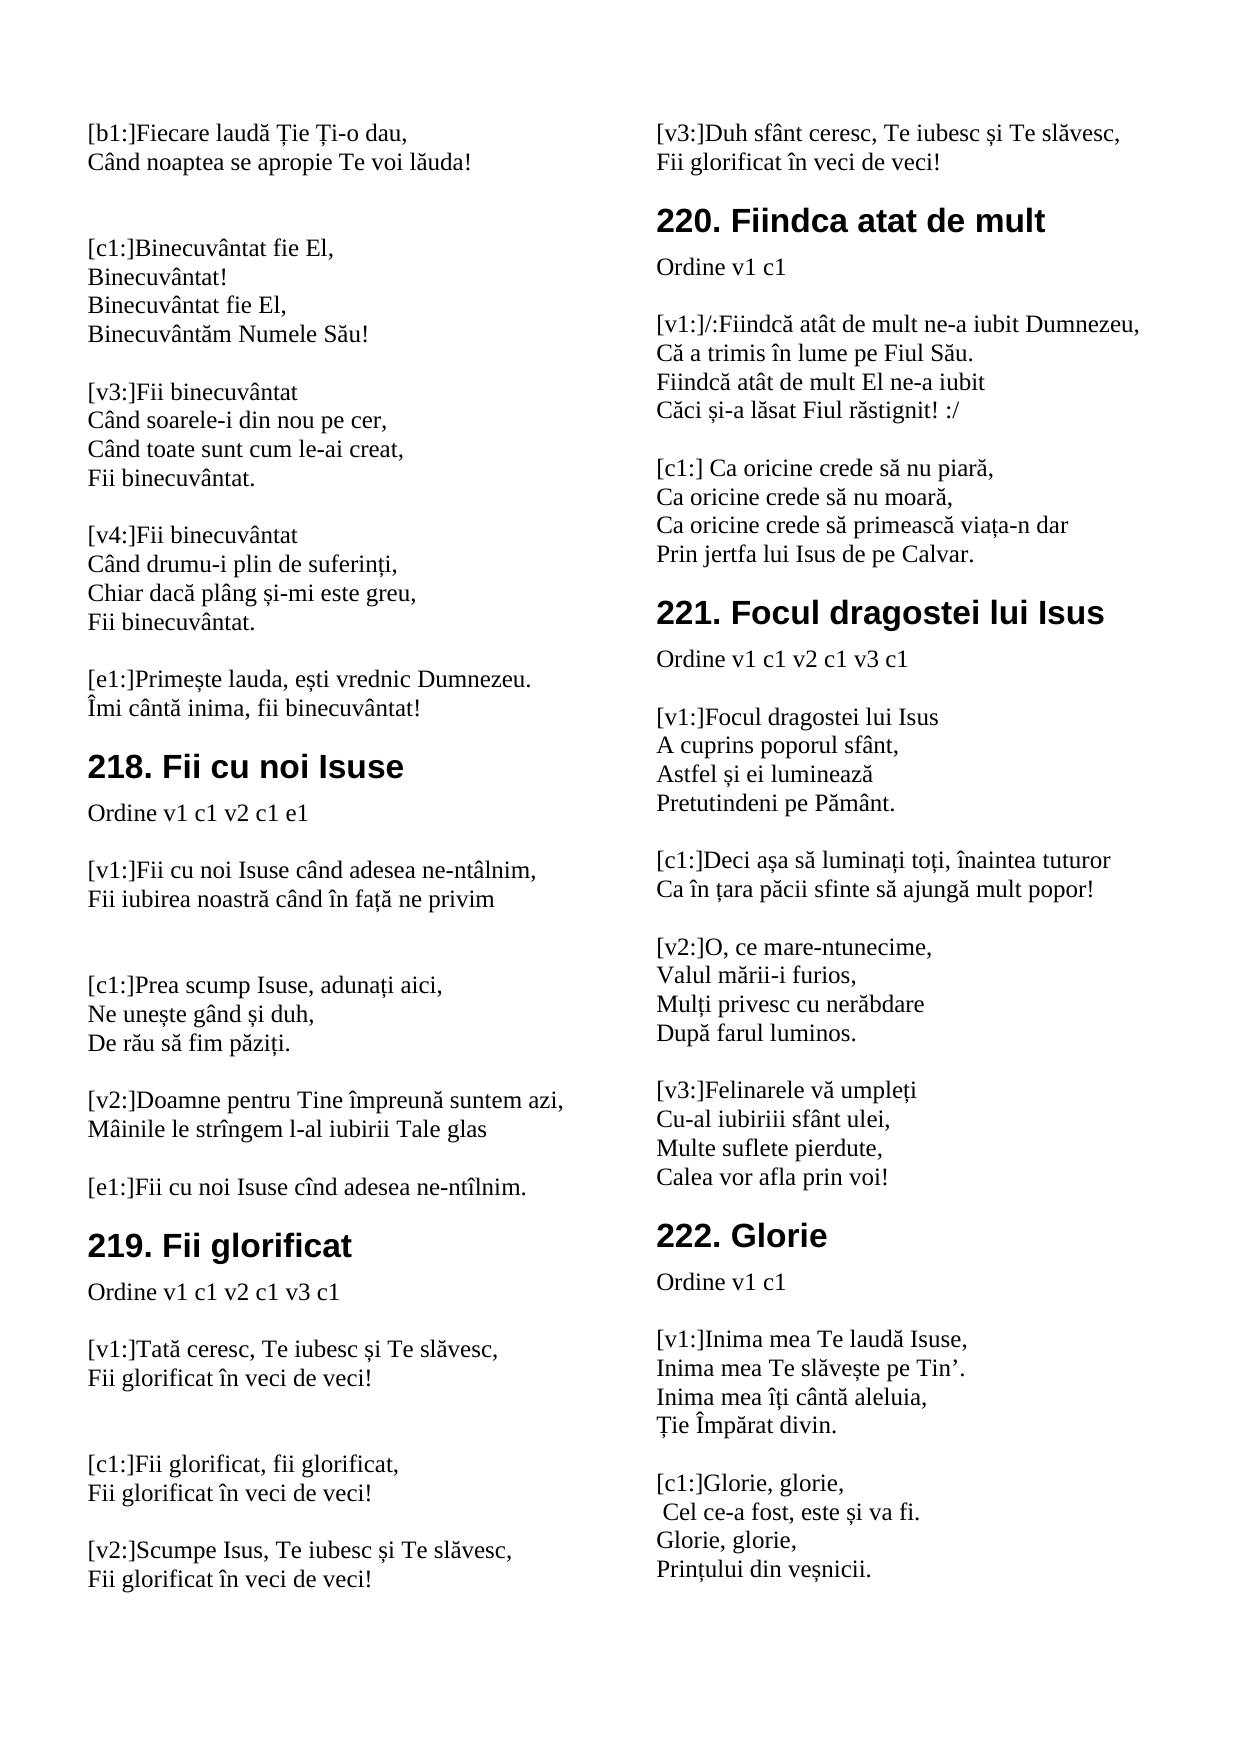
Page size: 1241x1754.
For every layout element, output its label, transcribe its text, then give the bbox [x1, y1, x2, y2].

text Ordine v1 c1 v2 c1 e1 [v1:]Fii cu noi Isuse când adesea ne-ntâlnim, Fii iubirea noastră când în față ne privim [c1:]Prea scump Isuse, adunați aici, Ne unește gând și duh, De rău să fim păziți. [v2:]Doamne pentru Tine împreună suntem azi, Mâinile le strîngem l-al iubirii Tale glas [e1:]Fii cu noi Isuse cînd adesea ne-ntîlnim. [87, 798, 597, 1201]
subtitle 222. Glorie [656, 1215, 1166, 1254]
text Ordine v1 c1 [v1:]/:Fiindcă atât de mult ne-a iubit Dumnezeu, Că a trimis în lume pe Fiul Său. Fiindcă atât de mult El ne-a iubit Căci și-a lăsat Fiul răstignit! :/ [c1:] Ca oricine crede să nu piară, Ca oricine crede să nu moară, Ca oricine crede să primească viața-n dar Prin jertfa lui Isus de pe Calvar. [656, 252, 1166, 568]
subtitle 219. Fii glorificat [87, 1226, 597, 1264]
subtitle 220. Fiindca atat de mult [656, 201, 1166, 239]
subtitle 221. Focul dragostei lui Isus [656, 593, 1166, 632]
text Ordine v1 c1 v2 c1 v3 c1 [v1:]Tată ceresc, Te iubesc și Te slăvesc, Fii glorificat în veci de veci! [c1:]Fii glorificat, fii glorificat, Fii glorificat în veci de veci! [v2:]Scumpe Isus, Te iubesc și Te slăvesc, Fii glorificat în veci de veci! [87, 1277, 597, 1622]
text [b1:]Fiecare laudă Ție Ți-o dau, Când noaptea se apropie Te voi lăuda! [c1:]Binecuvântat fie El, Binecuvântat! Binecuvântat fie El, Binecuvântăm Numele Său! [v3:]Fii binecuvântat Când soarele-i din nou pe cer, Când toate sunt cum le-ai creat, Fii binecuvântat. [v4:]Fii binecuvântat Când drumu-i plin de suferinți, Chiar dacă plâng și-mi este greu, Fii binecuvântat. [e1:]Primește lauda, ești vrednic Dumnezeu. Îmi cântă inima, fii binecuvântat! [87, 118, 597, 722]
subtitle 218. Fii cu noi Isuse [87, 747, 597, 786]
text [v3:]Duh sfânt ceresc, Te iubesc și Te slăvesc, Fii glorificat în veci de veci! [656, 118, 1166, 176]
text Ordine v1 c1 v2 c1 v3 c1 [v1:]Focul dragostei lui Isus A cuprins poporul sfânt, Astfel și ei luminează Pretutindeni pe Pământ. [c1:]Deci așa să luminați toți, înaintea tuturor Ca în țara păcii sfinte să ajungă mult popor! [v2:]O, ce mare-ntunecime, Valul mării-i furios, Mulți privesc cu nerăbdare După farul luminos. [v3:]Felinarele vă umpleți Cu-al iubiriii sfânt ulei, Multe suflete pierdute, Calea vor afla prin voi! [656, 644, 1166, 1190]
text Ordine v1 c1 [v1:]Inima mea Te laudă Isuse, Inima mea Te slăvește pe Tin’. Inima mea îți cântă aleluia, Ție Împărat divin. [c1:]Glorie, glorie, Cel ce-a fost, este și va fi. Glorie, glorie, Prințului din veșnicii. [656, 1267, 1166, 1583]
